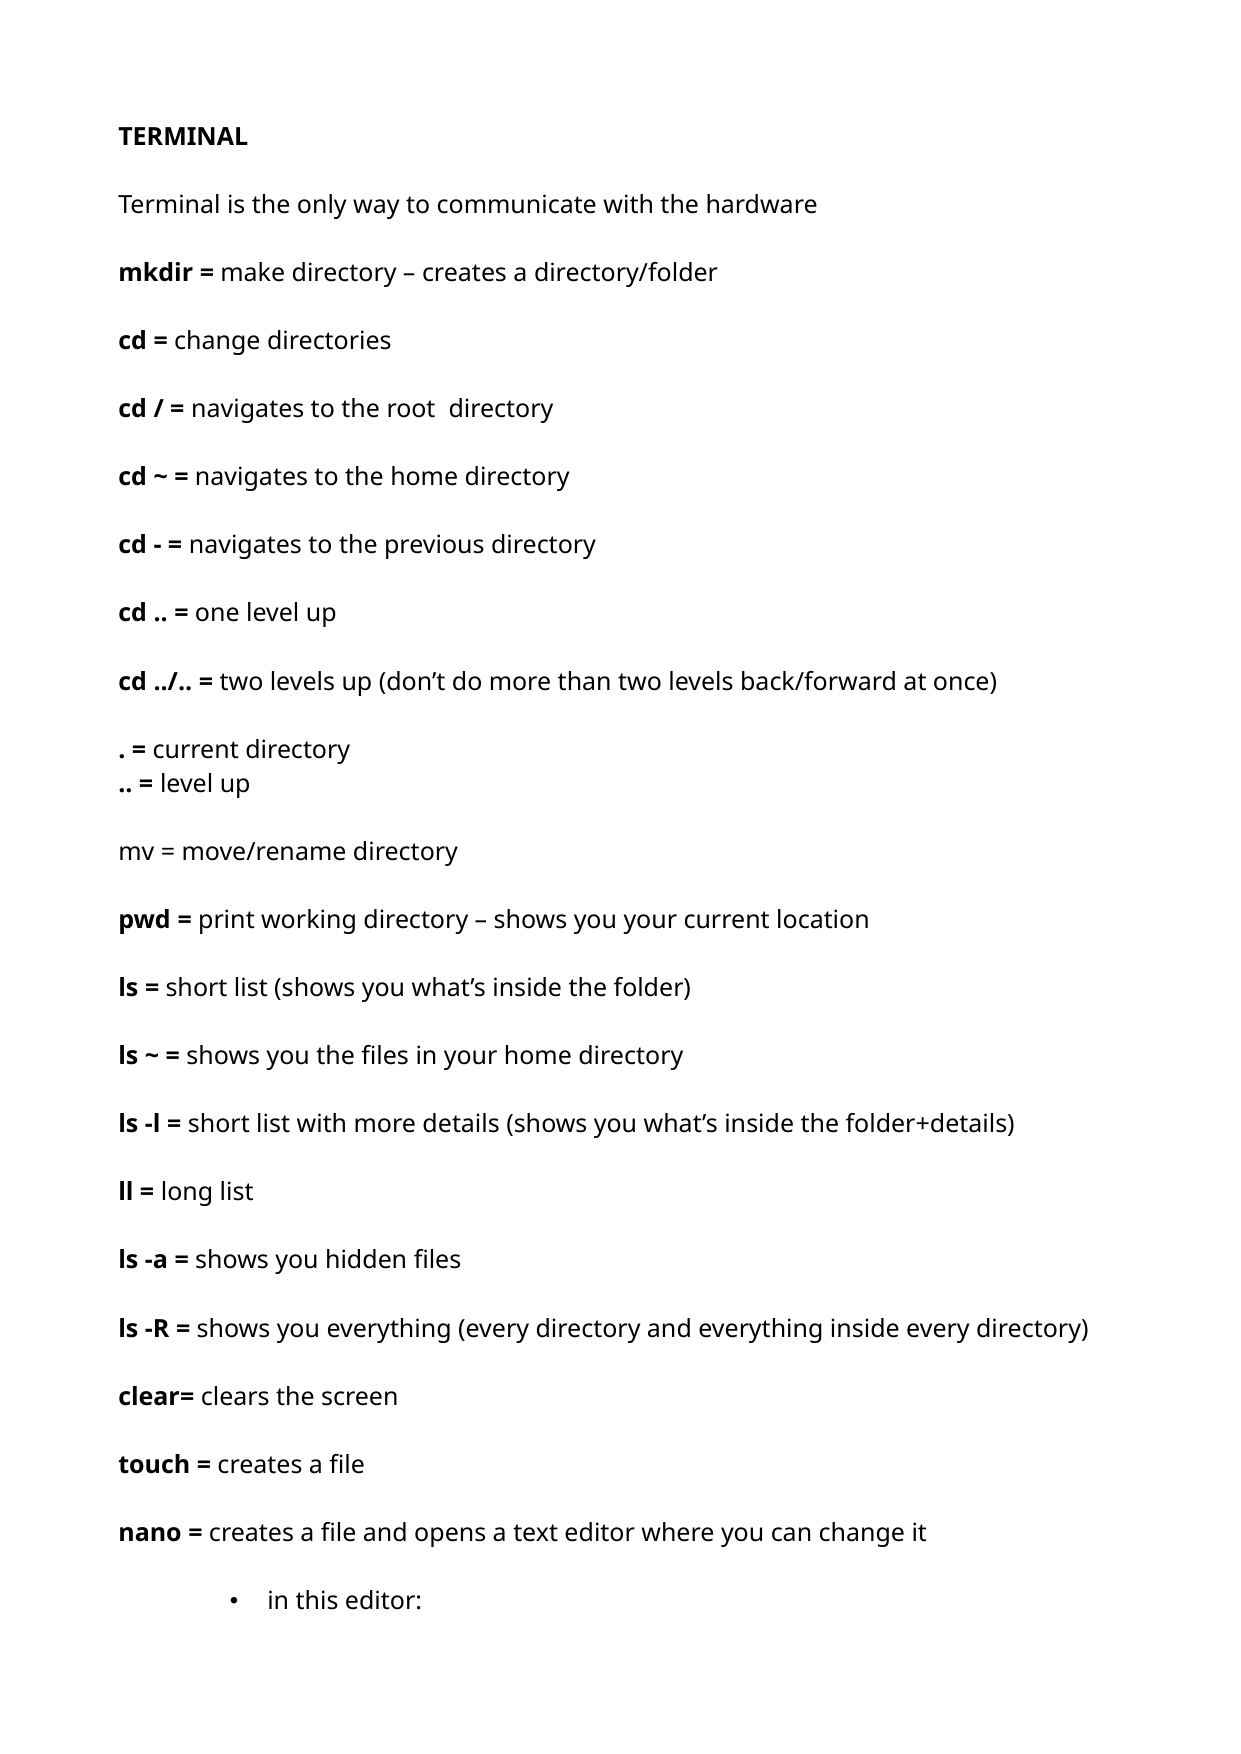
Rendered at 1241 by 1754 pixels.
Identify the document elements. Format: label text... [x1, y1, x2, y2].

text touch = creates a file [118, 1447, 1122, 1481]
text cd / = navigates to the root directory [118, 391, 1122, 425]
text cd ../.. = two levels up (don’t do more than two levels back/forward at once) [118, 663, 1122, 697]
text cd ~ = navigates to the home directory [118, 459, 1122, 493]
list in this editor: [229, 1583, 1122, 1617]
text ls ~ = shows you the files in your home directory [118, 1038, 1122, 1072]
text ls -l = short list with more details (shows you what’s inside the folder+details) [118, 1106, 1122, 1140]
text mkdir = make directory – creates a directory/folder [118, 254, 1122, 288]
text cd .. = one level up [118, 595, 1122, 629]
text nano = creates a file and opens a text editor where you can change it [118, 1515, 1122, 1549]
text mv = move/rename directory [118, 833, 1122, 867]
text . = current directory [118, 731, 1122, 765]
text .. = level up [118, 765, 1122, 799]
text ls = short list (shows you what’s inside the folder) [118, 970, 1122, 1004]
text ll = long list [118, 1174, 1122, 1208]
text ls -a = shows you hidden files [118, 1242, 1122, 1276]
text Terminal is the only way to communicate with the hardware [118, 186, 1122, 220]
text pwd = print working directory – shows you your current location [118, 902, 1122, 936]
text TERMINAL [118, 118, 1122, 152]
text cd - = navigates to the previous directory [118, 527, 1122, 561]
text cd = change directories [118, 322, 1122, 357]
text clear= clears the screen [118, 1378, 1122, 1412]
text ls -R = shows you everything (every directory and everything inside every directory) [118, 1310, 1122, 1344]
